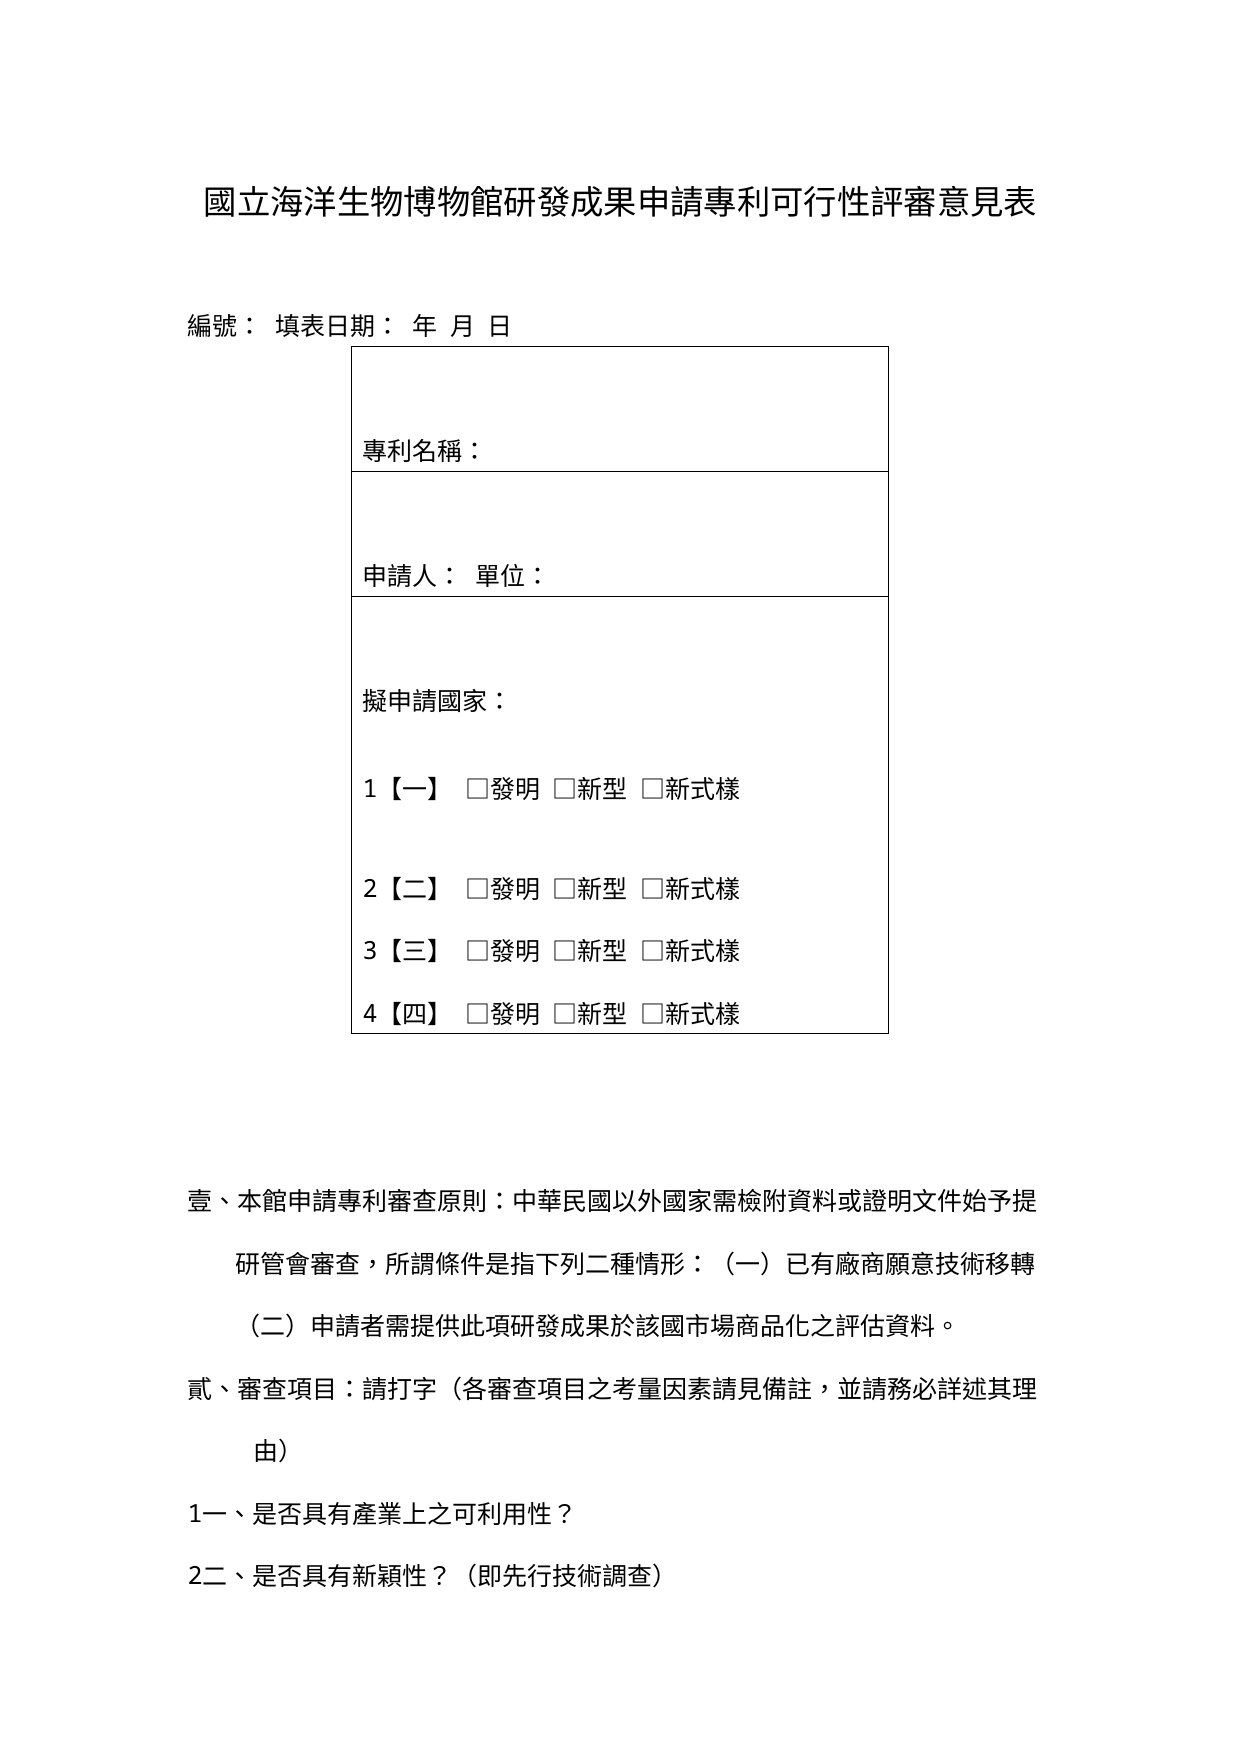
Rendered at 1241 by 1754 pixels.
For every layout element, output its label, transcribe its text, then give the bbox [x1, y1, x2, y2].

table_cell 申請人： 單位： [352, 472, 888, 596]
text 國立海洋生物博物館研發成果申請專利可行性評審意見表 [187, 158, 1053, 221]
text 編號： 填表日期： 年 月 日 [187, 283, 1053, 346]
table_header 專利名稱： [352, 347, 888, 471]
table_cell 擬申請國家： 【一】 □發明 □新型 □新式樣 【二】 □發明 □新型 □新式樣 【三】 □發明 □新型 □新式樣 【四】 □發明 □新型 □新式樣 [352, 597, 888, 1033]
list 一、是否具有產業上之可利用性？ [187, 1471, 1053, 1533]
text 貳、審查項目：請打字（各審查項目之考量因素請見備註，並請務必詳述其理由） [187, 1346, 1053, 1471]
text 壹、本館申請專利審查原則：中華民國以外國家需檢附資料或證明文件始予提研管會審查，所謂條件是指下列二種情形：（一）已有廠商願意技術移轉（二）申請者需提供此項研發成果於該國市場商品化之評估資料。 [187, 1158, 1053, 1346]
list 二、是否具有新穎性？（即先行技術調查） [187, 1533, 1053, 1596]
